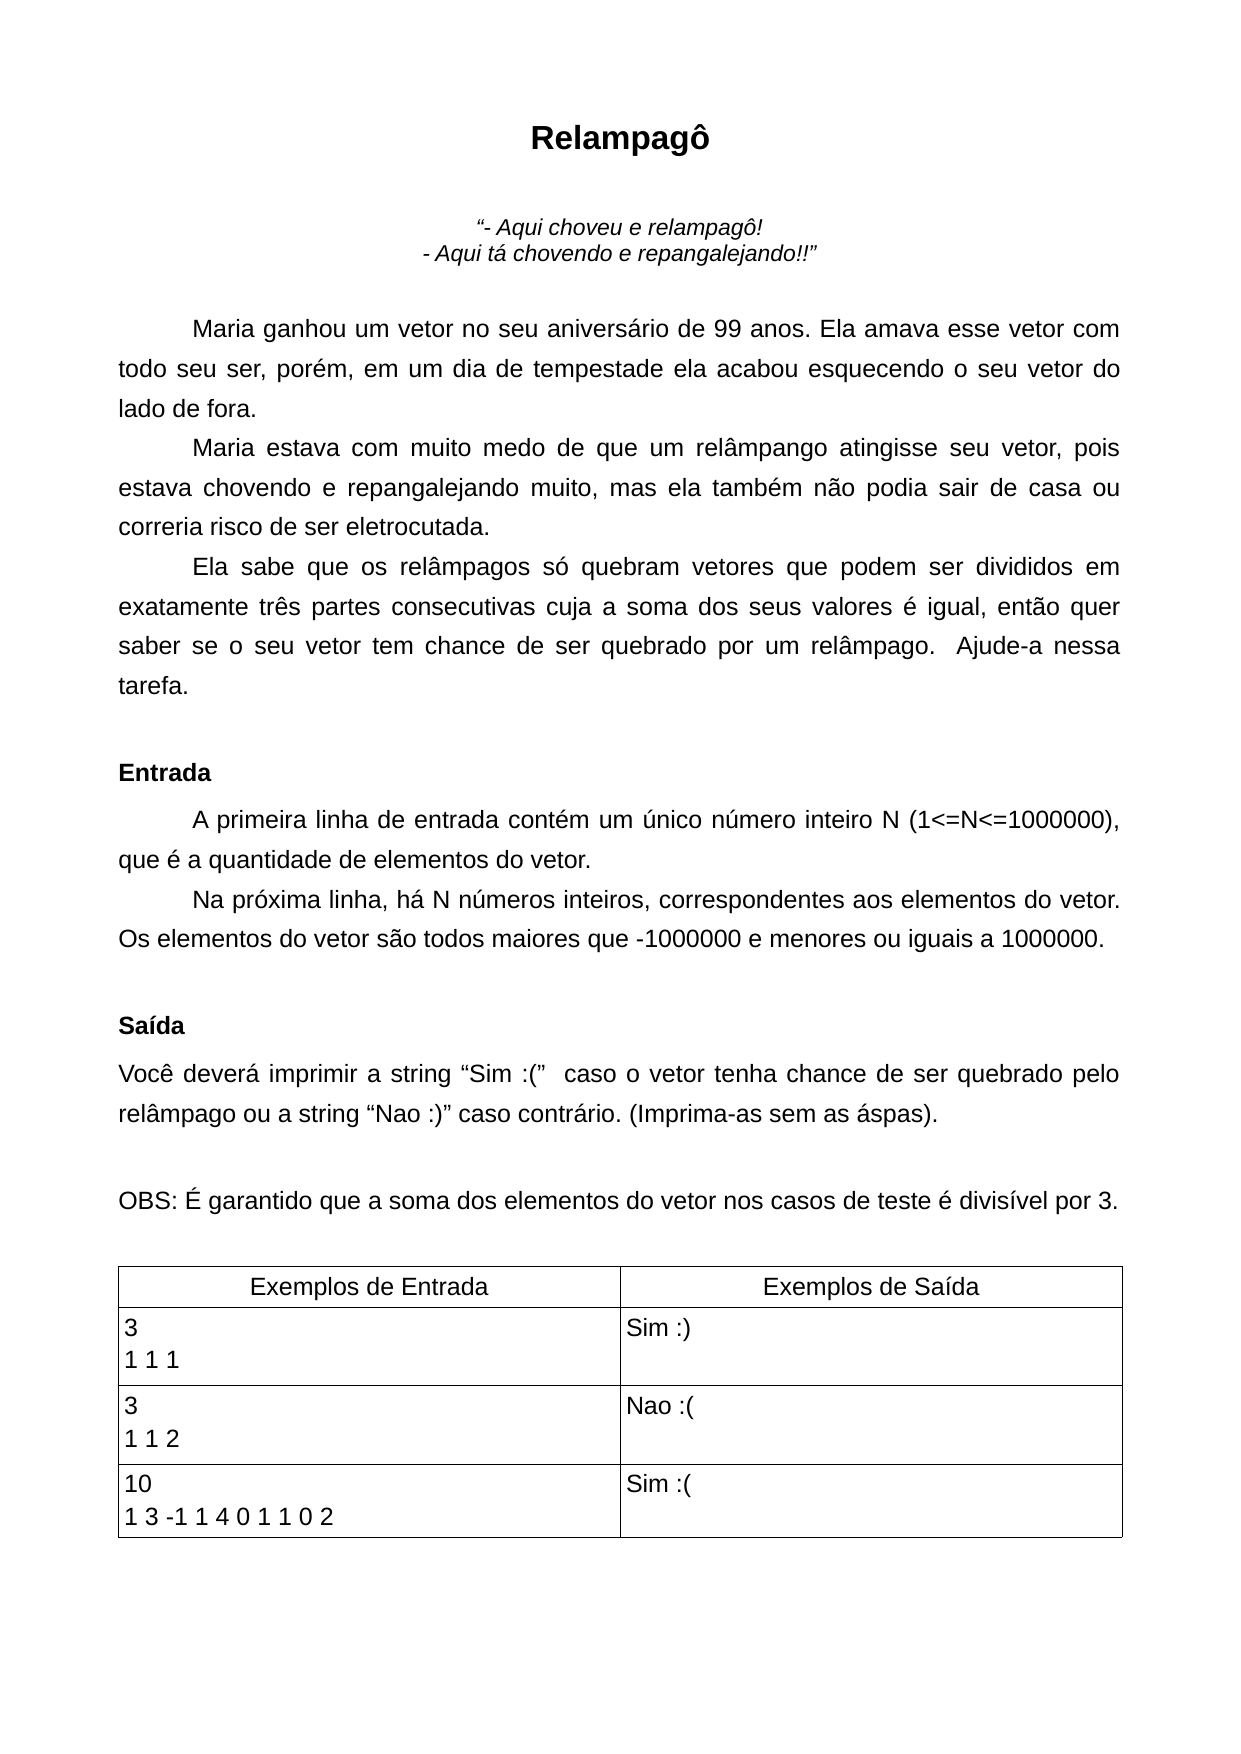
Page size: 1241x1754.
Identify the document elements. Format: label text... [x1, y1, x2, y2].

text Você deverá imprimir a string “Sim :(” caso o vetor tenha chance de ser quebrado pelo relâmpago ou a string “Nao :)” caso contrário. (Imprima-as sem as áspas). [118, 1059, 1122, 1127]
table_cell 3 1 1 2 [119, 1386, 620, 1463]
table_cell 10 1 3 -1 1 4 0 1 1 0 2 [119, 1465, 620, 1537]
table_header Exemplos de Entrada [119, 1267, 620, 1307]
text Ela sabe que os relâmpagos só quebram vetores que podem ser divididos em exatamente três partes consecutivas cuja a soma dos seus valores é igual, então quer saber se o seu vetor tem chance de ser quebrado por um relâmpago. Ajude-a nessa tarefa. [118, 552, 1122, 699]
table_cell 3 1 1 1 [119, 1308, 620, 1385]
table_cell Sim :) [621, 1308, 1122, 1385]
text Maria estava com muito medo de que um relâmpango atingisse seu vetor, pois estava chovendo e repangalejando muito, mas ela também não podia sair de casa ou correria risco de ser eletrocutada. [118, 433, 1122, 541]
text OBS: É garantido que a soma dos elementos do vetor nos casos de teste é divisível por 3. [118, 1186, 1122, 1247]
text Maria ganhou um vetor no seu aniversário de 99 anos. Ela amava esse vetor com todo seu ser, porém, em um dia de tempestade ela acabou esquecendo o seu vetor do lado de fora. [118, 314, 1122, 422]
text Entrada [118, 758, 1122, 787]
text A primeira linha de entrada contém um único número inteiro N (1<=N<=1000000), que é a quantidade de elementos do vetor. [118, 805, 1122, 874]
table_header Exemplos de Saída [621, 1267, 1122, 1307]
text Na próxima linha, há N números inteiros, correspondentes aos elementos do vetor. Os elementos do vetor são todos maiores que -1000000 e menores ou iguais a 1000000. [118, 884, 1122, 953]
text “- Aqui choveu e relampagô! [118, 214, 1122, 240]
text Saída [118, 1011, 1122, 1040]
text Relampagô [118, 118, 1122, 157]
table_cell Sim :( [621, 1465, 1122, 1537]
table_cell Nao :( [621, 1386, 1122, 1463]
text - Aqui tá chovendo e repangalejando!!” [118, 240, 1122, 267]
